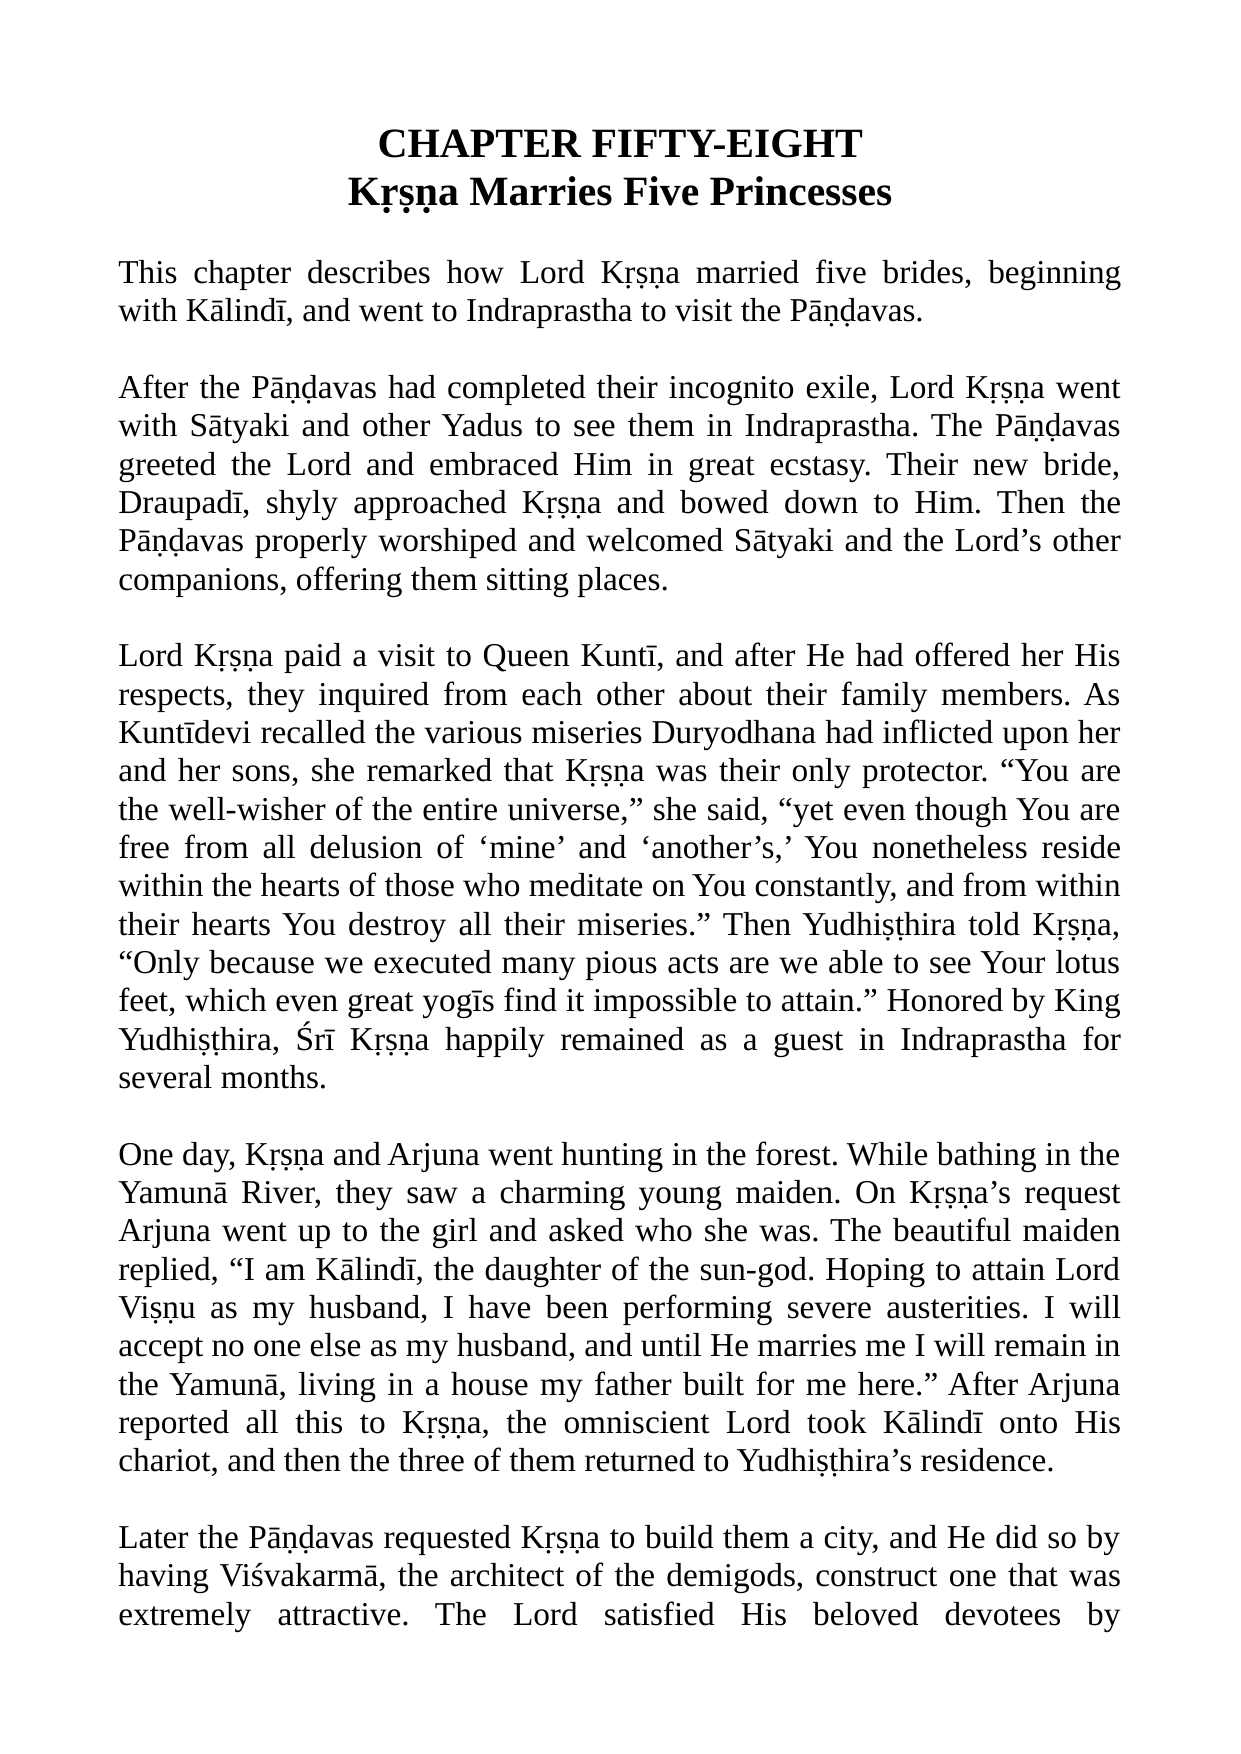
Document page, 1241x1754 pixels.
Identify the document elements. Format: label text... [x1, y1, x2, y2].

text After the Pāṇḍavas had completed their incognito exile, Lord Kṛṣṇa went with Sātyaki and other Yadus to see them in Indraprastha. The Pāṇḍavas greeted the Lord and embraced Him in great ecstasy. Their new bride, Draupadī, shyly approached Kṛṣṇa and bowed down to Him. Then the Pāṇḍavas properly worshiped and welcomed Sātyaki and the Lord’s other companions, offering them sitting places. [118, 367, 1122, 597]
text Lord Kṛṣṇa paid a visit to Queen Kuntī, and after He had offered her His respects, they inquired from each other about their family members. As Kuntīdevi recalled the various miseries Duryodhana had inflicted upon her and her sons, she remarked that Kṛṣṇa was their only protector. “You are the well-wisher of the entire universe,” she said, “yet even though You are free from all delusion of ‘mine’ and ‘another’s,’ You nonetheless reside within the hearts of those who meditate on You constantly, and from within their hearts You destroy all their miseries.” Then Yudhiṣṭhira told Kṛṣṇa, “Only because we executed many pious acts are we able to see Your lotus feet, which even great yogīs find it impossible to attain.” Honored by King Yudhiṣṭhira, Śrī Kṛṣṇa happily remained as a guest in Indraprastha for several months. [118, 636, 1122, 1096]
text Later the Pāṇḍavas requested Kṛṣṇa to build them a city, and He did so by having Viśvakarmā, the architect of the demigods, construct one that was extremely attractive. The Lord satisfied His beloved devotees by [118, 1517, 1122, 1632]
text One day, Kṛṣṇa and Arjuna went hunting in the forest. While bathing in the Yamunā River, they saw a charming young maiden. On Kṛṣṇa’s request Arjuna went up to the girl and asked who she was. The beautiful maiden replied, “I am Kālindī, the daughter of the sun-god. Hoping to attain Lord Viṣṇu as my husband, I have been performing severe austerities. I will accept no one else as my husband, and until He marries me I will remain in the Yamunā, living in a house my father built for me here.” After Arjuna reported all this to Kṛṣṇa, the omniscient Lord took Kālindī onto His chariot, and then the three of them returned to Yudhiṣṭhira’s residence. [118, 1134, 1122, 1479]
text CHAPTER FIFTY-EIGHT [118, 118, 1122, 166]
text This chapter describes how Lord Kṛṣṇa married five brides, beginning with Kālindī, and went to Indraprastha to visit the Pāṇḍavas. [118, 252, 1122, 329]
text Kṛṣṇa Marries Five Princesses [118, 166, 1122, 214]
